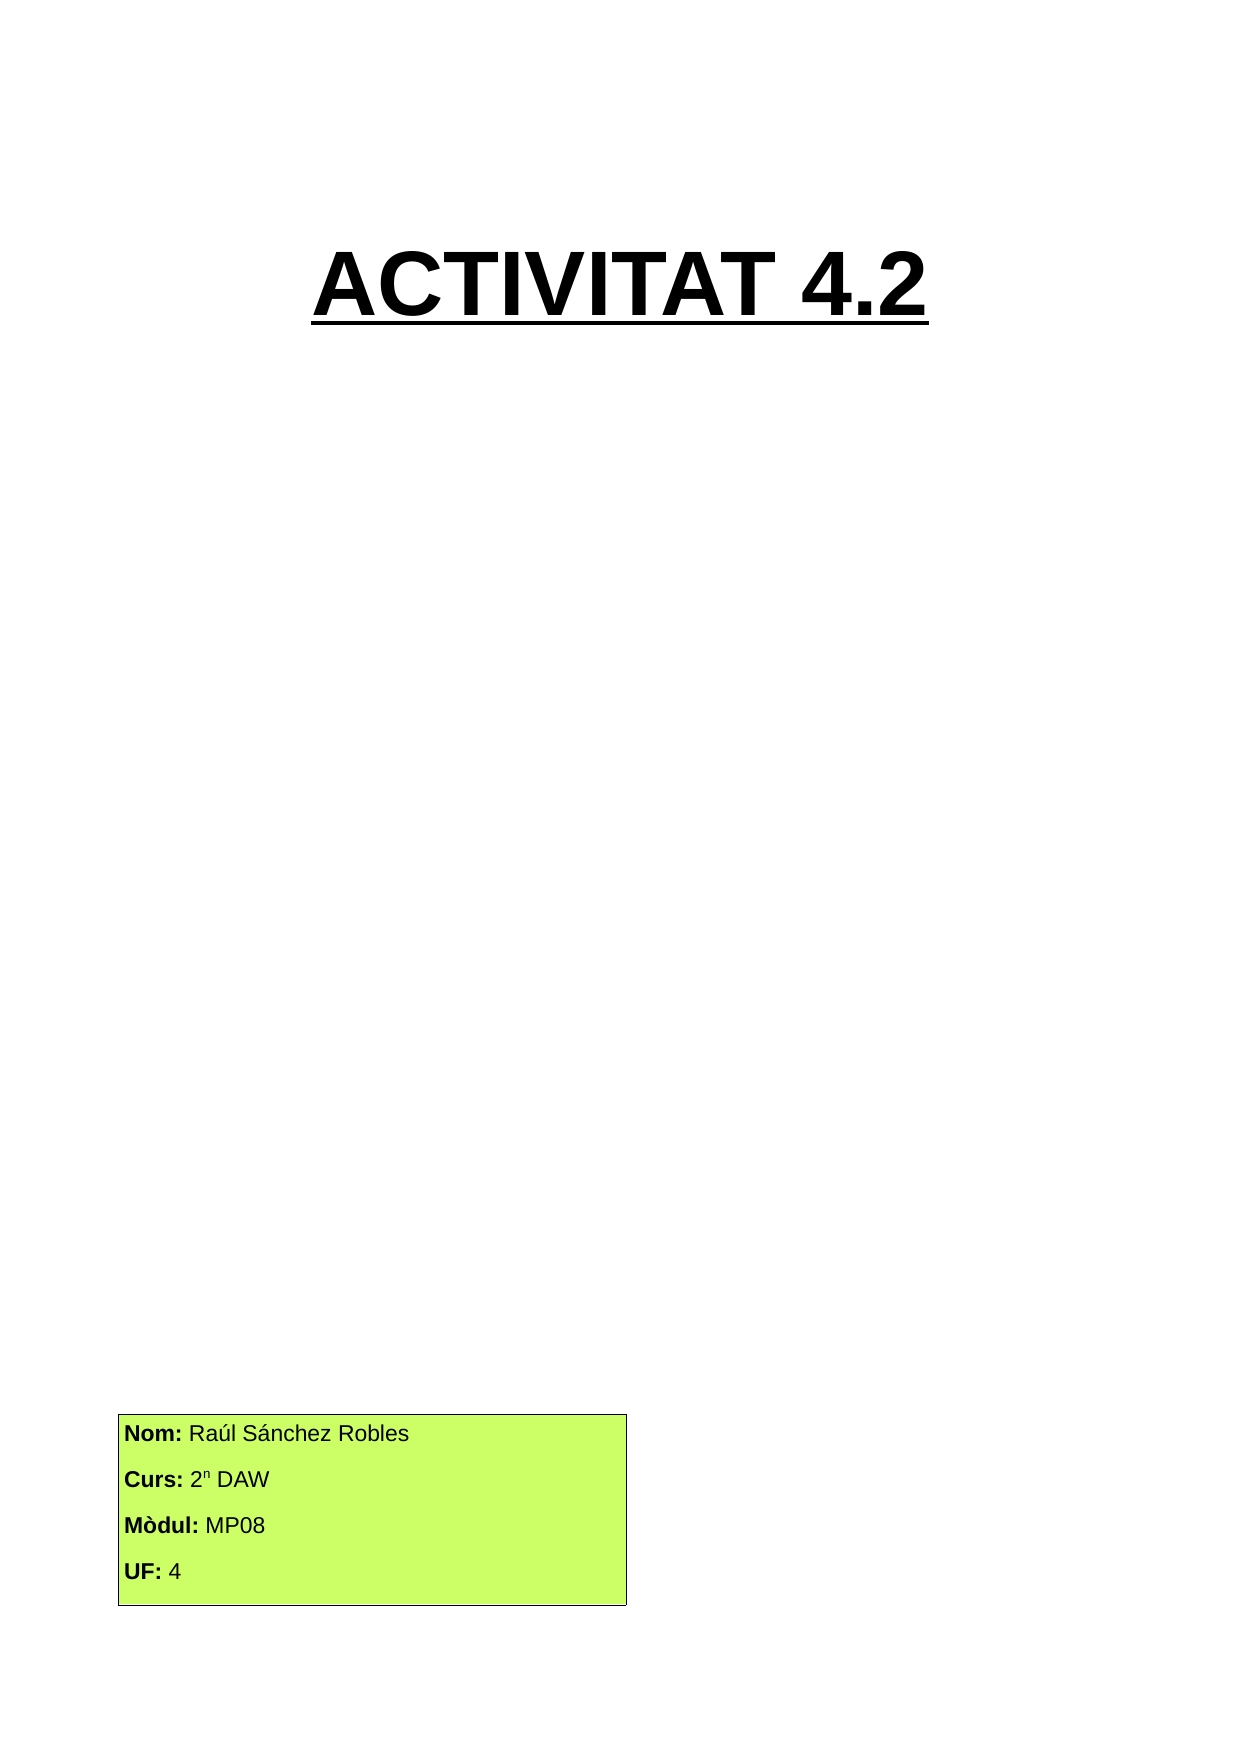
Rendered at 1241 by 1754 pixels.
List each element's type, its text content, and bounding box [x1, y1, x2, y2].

title ACTIVITAT 4.2 [118, 229, 1122, 469]
table_header Nom: Raúl Sánchez Robles Curs: 2n DAW Mòdul: MP08 UF: 4 [119, 1415, 626, 1604]
